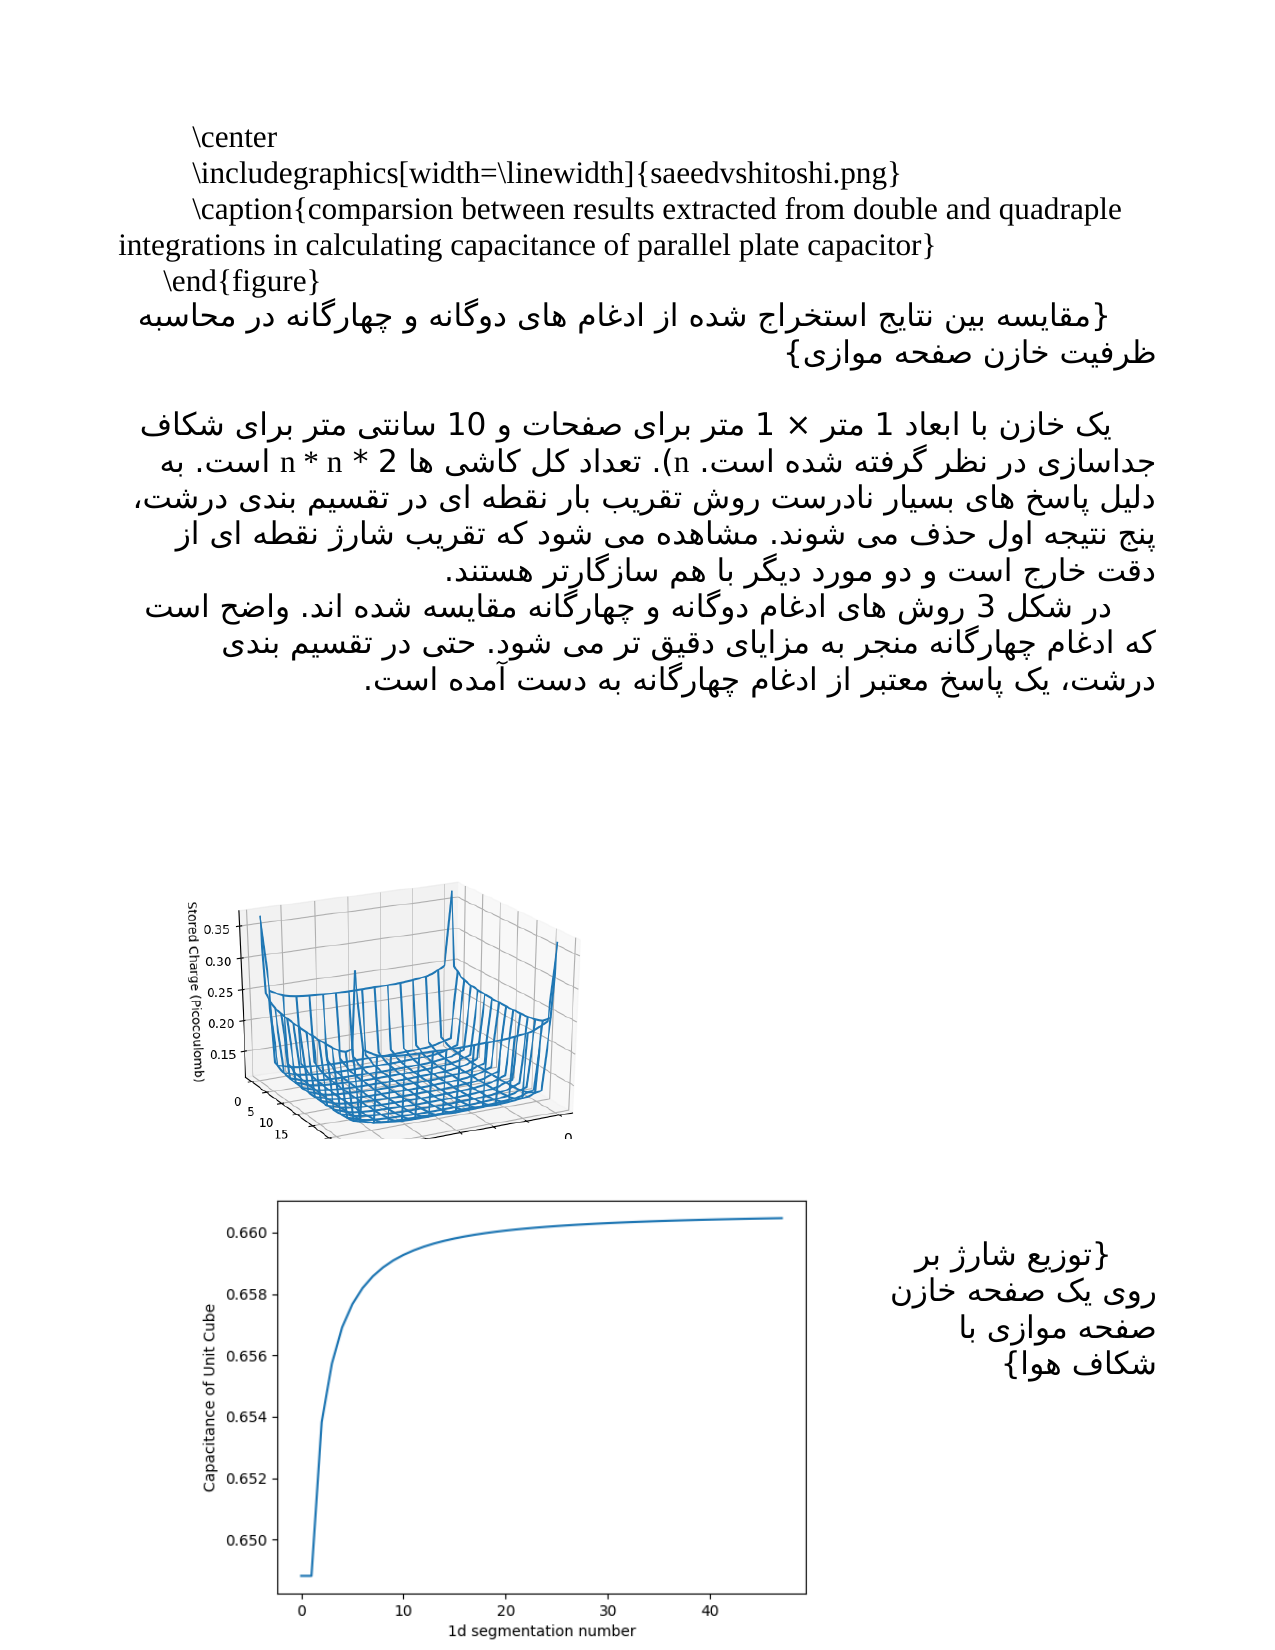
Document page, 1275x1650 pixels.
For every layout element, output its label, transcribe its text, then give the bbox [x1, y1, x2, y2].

text در شکل 3 روش های ادغام دوگانه و چهارگانه مقایسه شده اند. واضح است که ادغام چهارگانه منجر به مزایای دقیق تر می شود. حتی در تقسیم بندی درشت، یک پاسخ معتبر از ادغام چهارگانه به دست آمده است. [118, 588, 1157, 697]
text \includegraphics[width=\linewidth] {saeedvshitoshi.png} [118, 154, 1157, 190]
text \end{figure} [118, 262, 1157, 298]
text {مقایسه بین نتایج استخراج شده از ادغام های دوگانه و چهارگانه در محاسبه ظرفیت خازن صفحه موازی} [118, 298, 1157, 371]
text \center [118, 118, 1157, 154]
text \caption{comparsion between results extracted from double and quadraple integrations in calculating capacitance of parallel plate capacitor} [118, 190, 1157, 262]
picture [108, 800, 874, 1650]
text [118, 1236, 192, 1382]
text یک خازن با ابعاد 1 متر × 1 متر برای صفحات و 10 سانتی متر برای شکاف جداسازی در نظر گرفته شده است. n). تعداد کل کاشی ها 2 * n * n است. به دلیل پاسخ های بسیار نادرست روش تقریب بار نقطه ای در تقسیم بندی درشت، پنج نتیجه اول حذف می شوند. مشاهده می شود که تقریب شارژ نقطه ای از دقت خارج است و دو مورد دیگر با هم سازگارتر هستند. [118, 406, 1157, 588]
text {توزیع شارژ بر روی یک صفحه خازن صفحه موازی با شکاف هوا} [874, 1236, 1157, 1382]
